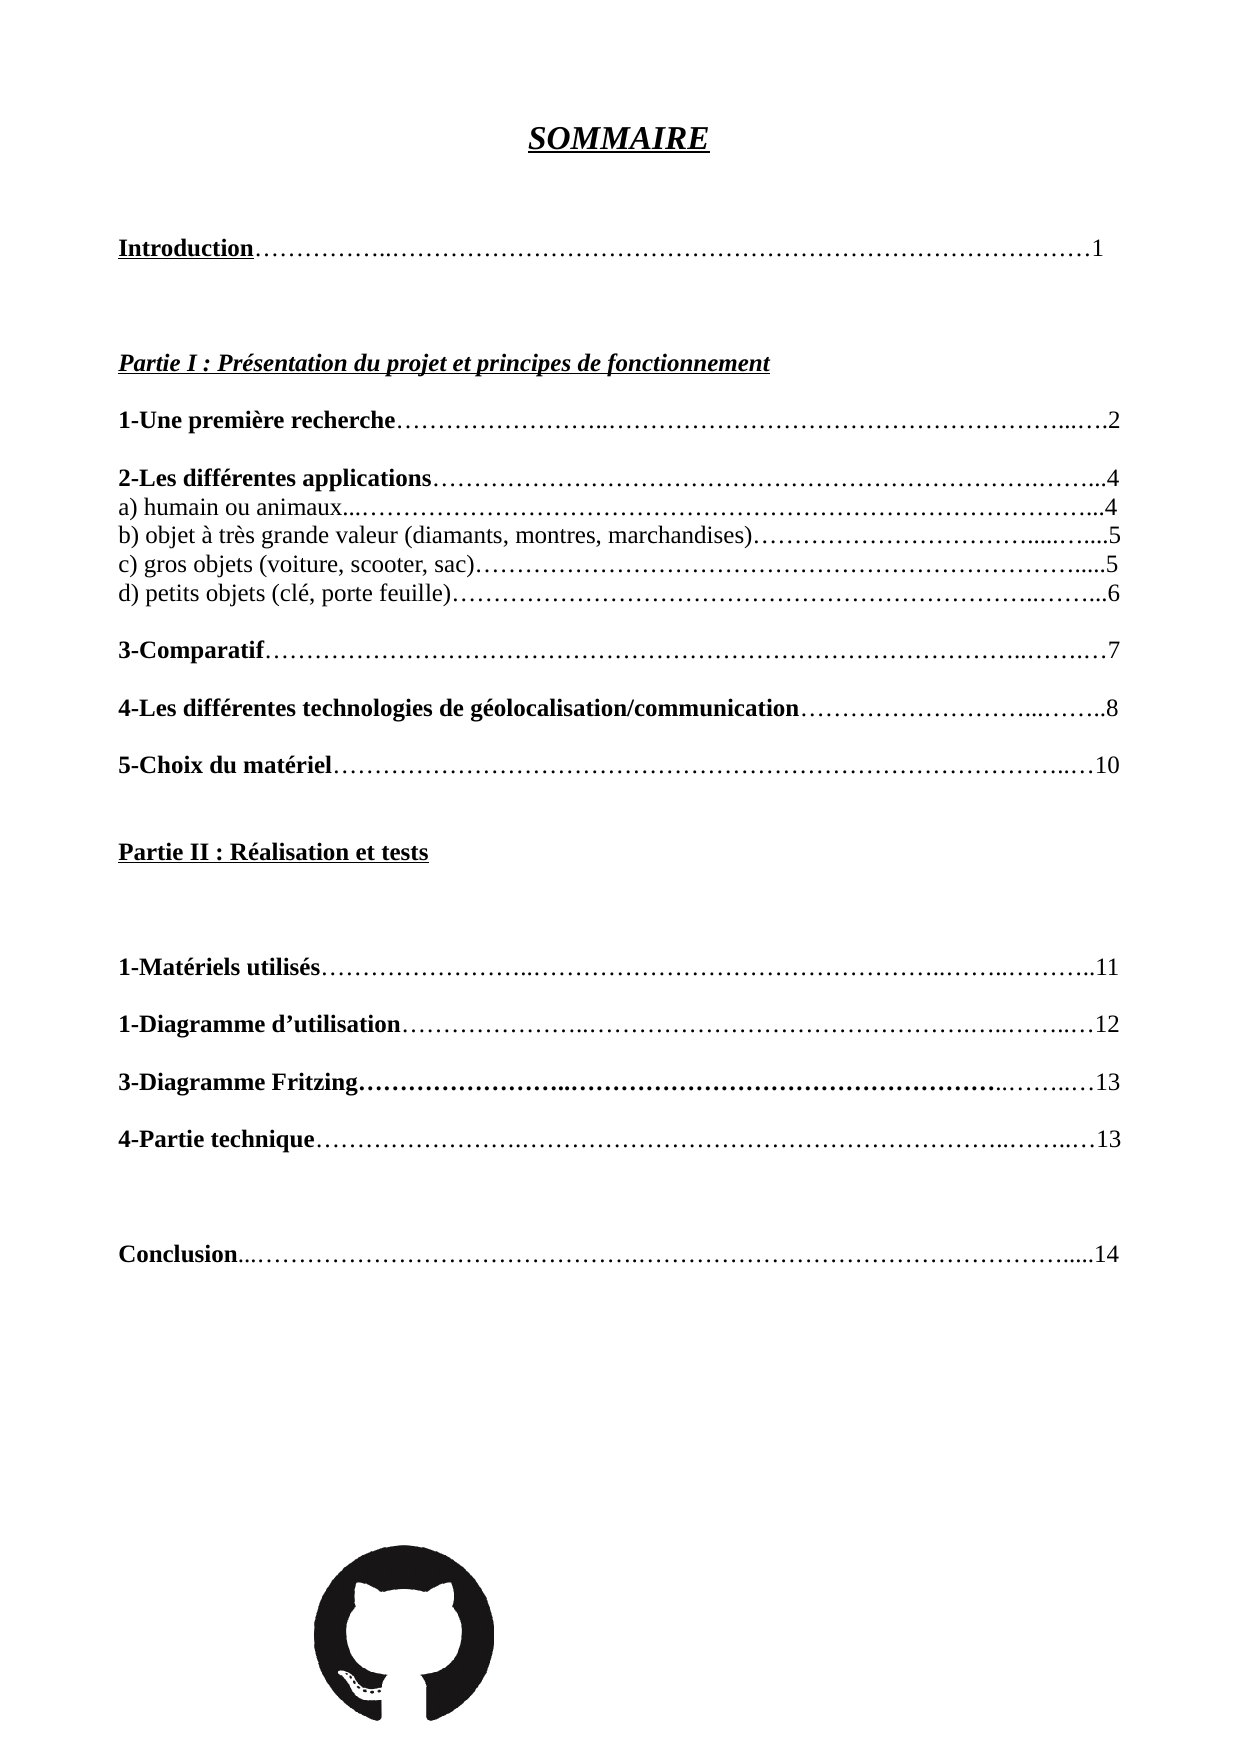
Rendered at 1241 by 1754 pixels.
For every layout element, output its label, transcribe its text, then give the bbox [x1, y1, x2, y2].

text 2-Les différentes applications……………………………………………………………….……...4 [118, 463, 1122, 492]
text 1-Diagramme d’utilisation…………………..……………………………………….…..……..…12 [118, 1009, 1122, 1038]
text 1-Une première recherche……………………..………………………………………………...….2 [118, 406, 1122, 434]
text Partie II : Réalisation et tests [118, 837, 1122, 866]
text 4-Les différentes technologies de géolocalisation/communication………………………...……..8 [118, 693, 1122, 722]
text 3-Diagramme Fritzing……………………..……………………………………………..……..…13 [118, 1067, 1122, 1096]
text Introduction……………..…………………………………………………………………………1 [118, 233, 1122, 262]
text a) humain ou animaux...……………………………………………………………………………...4 [118, 492, 1122, 521]
text 1-Matériels utilisés……………………..…………………………………………..……..………..11 [118, 952, 1122, 981]
picture [284, 1513, 524, 1754]
text 4-Partie technique…………………….…………………………………………………..……..…13 [118, 1124, 1122, 1153]
text 5-Choix du matériel……………………………………………………………………………..…10 [118, 751, 1122, 779]
text d) petits objets (clé, porte feuille)……………………………………………………………..……...6 [118, 578, 1122, 607]
text Conclusion...……………………………………….…………………………………………….....14 [118, 1239, 1122, 1268]
text 3-Comparatif………………………………………………………………………………..…….…7 [118, 636, 1122, 664]
text Partie I : Présentation du projet et principes de fonctionnement [118, 348, 1122, 377]
text SOMMAIRE [118, 118, 1122, 156]
text c) gros objets (voiture, scooter, sac)……………………………………………………………….....5 [118, 549, 1122, 578]
text b) objet à très grande valeur (diamants, montres, marchandises)…………………………….....…....5 [118, 521, 1122, 549]
